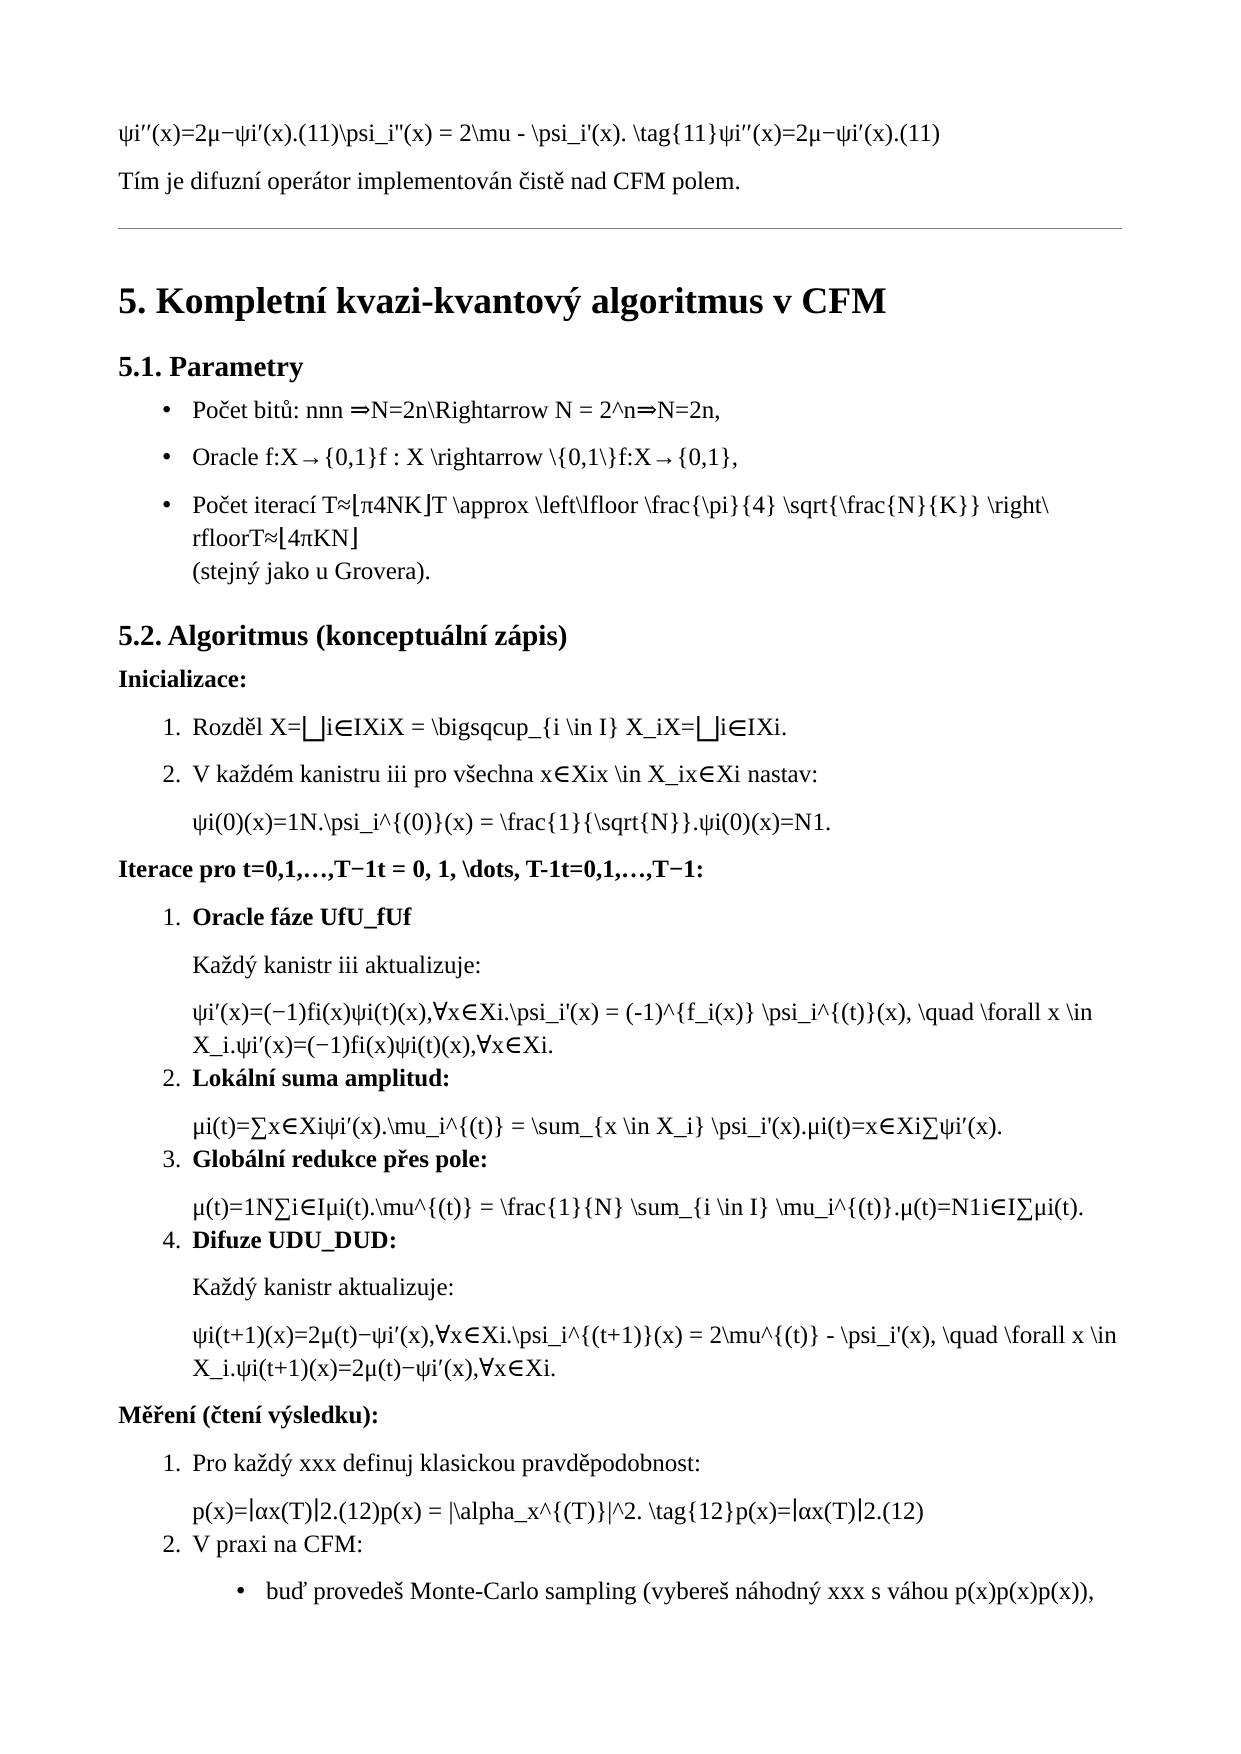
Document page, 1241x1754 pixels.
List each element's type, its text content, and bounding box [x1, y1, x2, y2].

list buď provedeš Monte-Carlo sampling (vybereš náhodný xxx s váhou p(x)p(x)p(x)), [236, 1576, 1122, 1605]
list Difuze UDU_DUD​: [162, 1225, 1122, 1253]
list V každém kanistru iii pro všechna x∈Xix \in X_ix∈Xi​ nastav: [162, 759, 1122, 788]
text Měření (čtení výsledku): [118, 1401, 1122, 1429]
text ψi′′(x)=2μ−ψi′(x).(11)\psi_i''(x) = 2\mu - \psi_i'(x). \tag{11}ψi′′​(x)=2μ−ψi′​(x).(11) [118, 118, 1122, 147]
list Každý kanistr aktualizuje: [162, 1272, 1122, 1301]
list Pro každý xxx definuj klasickou pravděpodobnost: [162, 1448, 1122, 1477]
subtitle 5.1. Parametry [118, 349, 1122, 382]
list Globální redukce přes pole: [162, 1144, 1122, 1173]
list ψi(0)(x)=1N.\psi_i^{(0)}(x) = \frac{1}{\sqrt{N}}.ψi(0)​(x)=N​1​. [162, 807, 1122, 836]
list Rozděl X=⨆i∈IXiX = \bigsqcup_{i \in I} X_iX=⨆i∈I​Xi​. [162, 712, 1122, 741]
list Lokální suma amplitud: [162, 1063, 1122, 1092]
list Oracle fáze UfU_fUf​ [162, 902, 1122, 931]
list Počet iterací T≈⌊π4NK⌋T \approx \left\lfloor \frac{\pi}{4} \sqrt{\frac{N}{K}} \right\rfloorT≈⌊4π​KN​​⌋ (stejný jako u Grovera). [162, 490, 1122, 585]
subtitle 5. Kompletní kvazi-kvantový algoritmus v CFM [118, 278, 1122, 322]
list Každý kanistr iii aktualizuje: [162, 950, 1122, 978]
list ψi(t+1)(x)=2μ(t)−ψi′(x),∀x∈Xi.\psi_i^{(t+1)}(x) = 2\mu^{(t)} - \psi_i'(x), \quad \forall x \in X_i.ψi(t+1)​(x)=2μ(t)−ψi′​(x),∀x∈Xi​. [162, 1320, 1122, 1382]
list Počet bitů: nnn ⇒N=2n\Rightarrow N = 2^n⇒N=2n, [162, 395, 1122, 423]
text Iterace pro t=0,1,…,T−1t = 0, 1, \dots, T-1t=0,1,…,T−1: [118, 854, 1122, 883]
list μ(t)=1N∑i∈Iμi(t).\mu^{(t)} = \frac{1}{N} \sum_{i \in I} \mu_i^{(t)}.μ(t)=N1​i∈I∑​μi(t)​. [162, 1192, 1122, 1220]
list Oracle f:X→{0,1}f : X \rightarrow \{0,1\}f:X→{0,1}, [162, 442, 1122, 471]
list ψi′(x)=(−1)fi(x)ψi(t)(x),∀x∈Xi.\psi_i'(x) = (-1)^{f_i(x)} \psi_i^{(t)}(x), \quad \forall x \in X_i.ψi′​(x)=(−1)fi​(x)ψi(t)​(x),∀x∈Xi​. [162, 997, 1122, 1059]
list μi(t)=∑x∈Xiψi′(x).\mu_i^{(t)} = \sum_{x \in X_i} \psi_i'(x).μi(t)​=x∈Xi​∑​ψi′​(x). [162, 1111, 1122, 1140]
subtitle 5.2. Algoritmus (konceptuální zápis) [118, 618, 1122, 652]
text Tím je difuzní operátor implementován čistě nad CFM polem. [118, 166, 1122, 194]
text Inicializace: [118, 664, 1122, 693]
list p(x)=∣αx(T)∣2.(12)p(x) = |\alpha_x^{(T)}|^2. \tag{12}p(x)=∣αx(T)​∣2.(12) [162, 1496, 1122, 1524]
list V praxi na CFM: [162, 1529, 1122, 1557]
